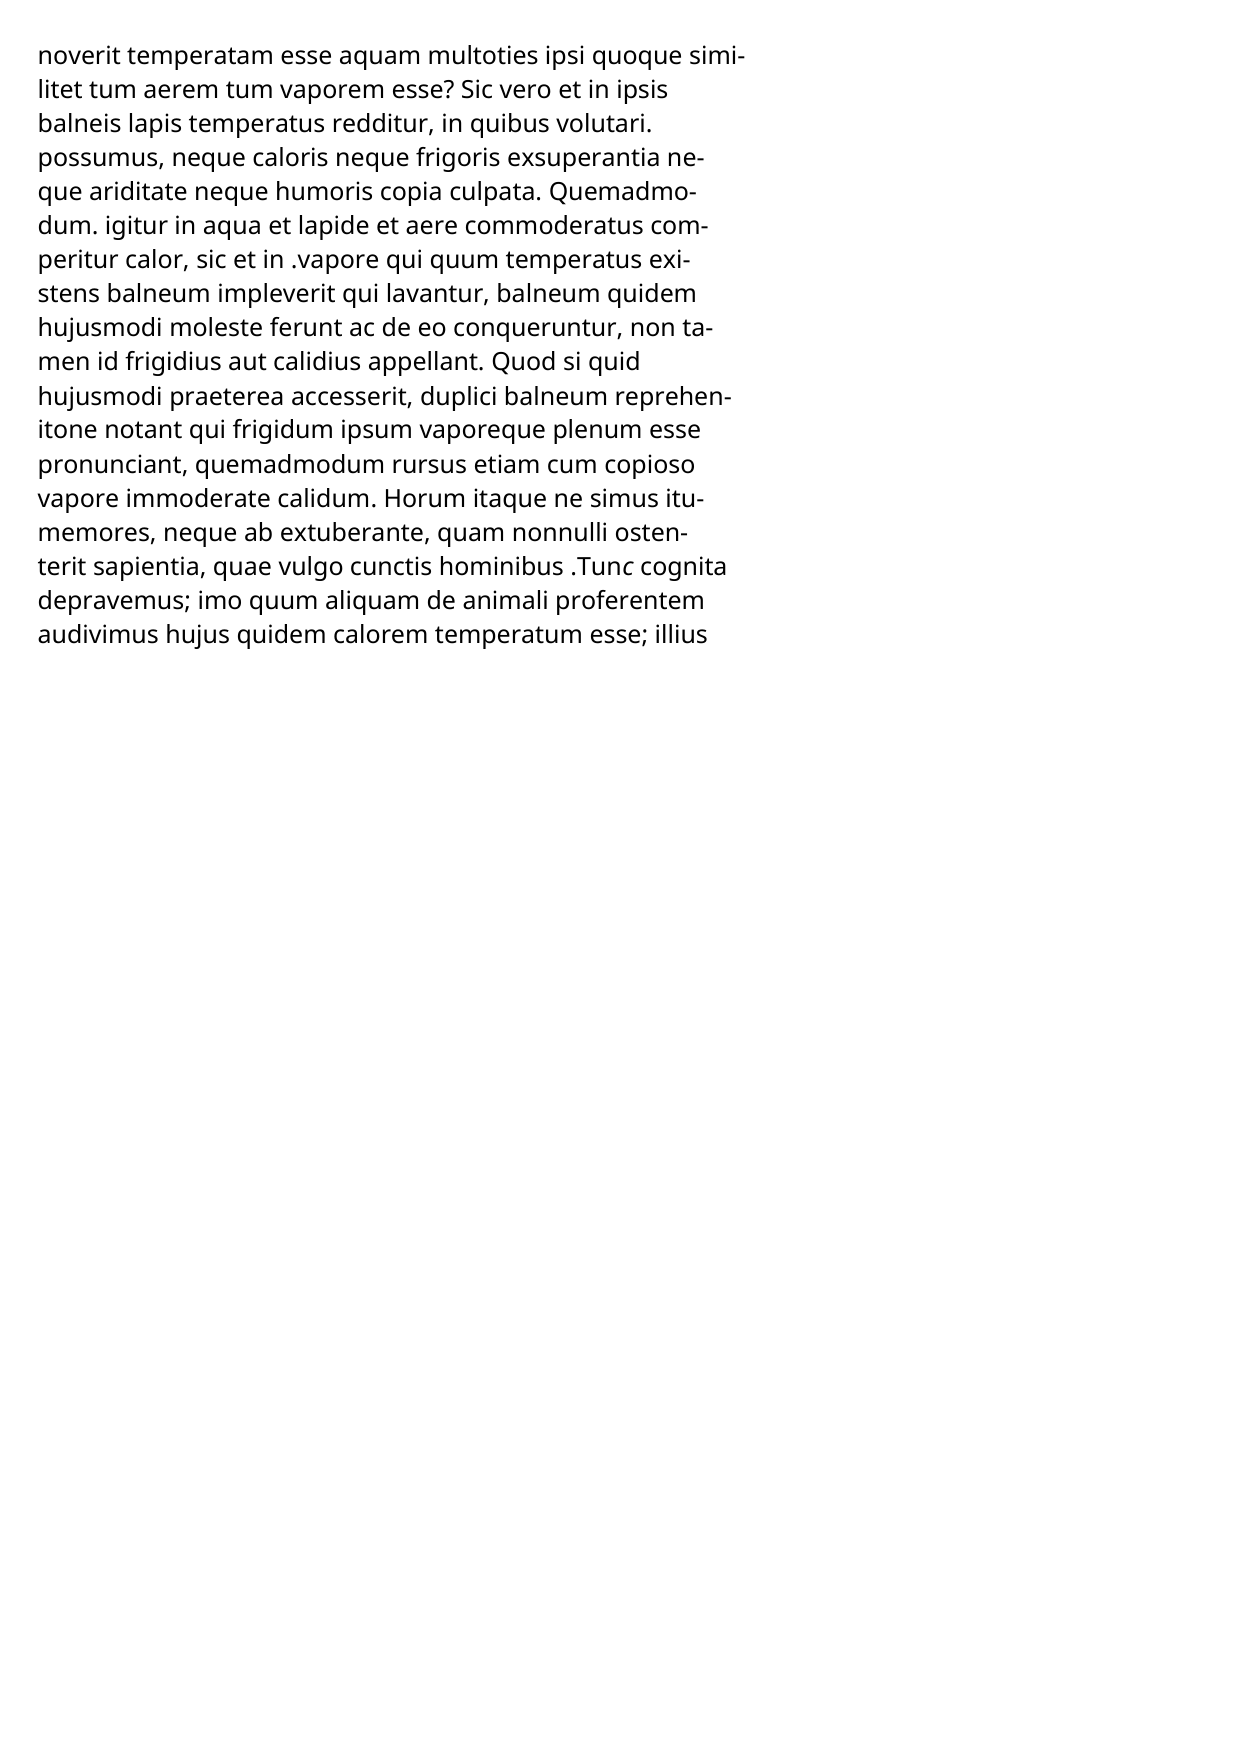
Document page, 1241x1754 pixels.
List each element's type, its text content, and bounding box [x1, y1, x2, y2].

text noverit temperatam esse aquam multoties ipsi quoque simi- litet tum aerem tum vaporem esse? Sic vero et in ipsis balneis lapis temperatus redditur, in quibus volutari. possumus, neque caloris neque frigoris exsuperantia ne- que ariditate neque humoris copia culpata. Quemadmo- dum. igitur in aqua et lapide et aere commoderatus com- peritur calor, sic et in .vapore qui quum temperatus exi- stens balneum impleverit qui lavantur, balneum quidem hujusmodi moleste ferunt ac de eo conqueruntur, non ta- men id frigidius aut calidius appellant. Quod si quid hujusmodi praeterea accesserit, duplici balneum reprehen- itone notant qui frigidum ipsum vaporeque plenum esse pronunciant, quemadmodum rursus etiam cum copioso vapore immoderate calidum. Horum itaque ne simus itu- memores, neque ab extuberante, quam nonnulli osten- terit sapientia, quae vulgo cunctis hominibus .Tunc cognita depravemus; imo quum aliquam de animali proferentem audivimus hujus quidem calorem temperatum esse; illius [37, 37, 1203, 651]
